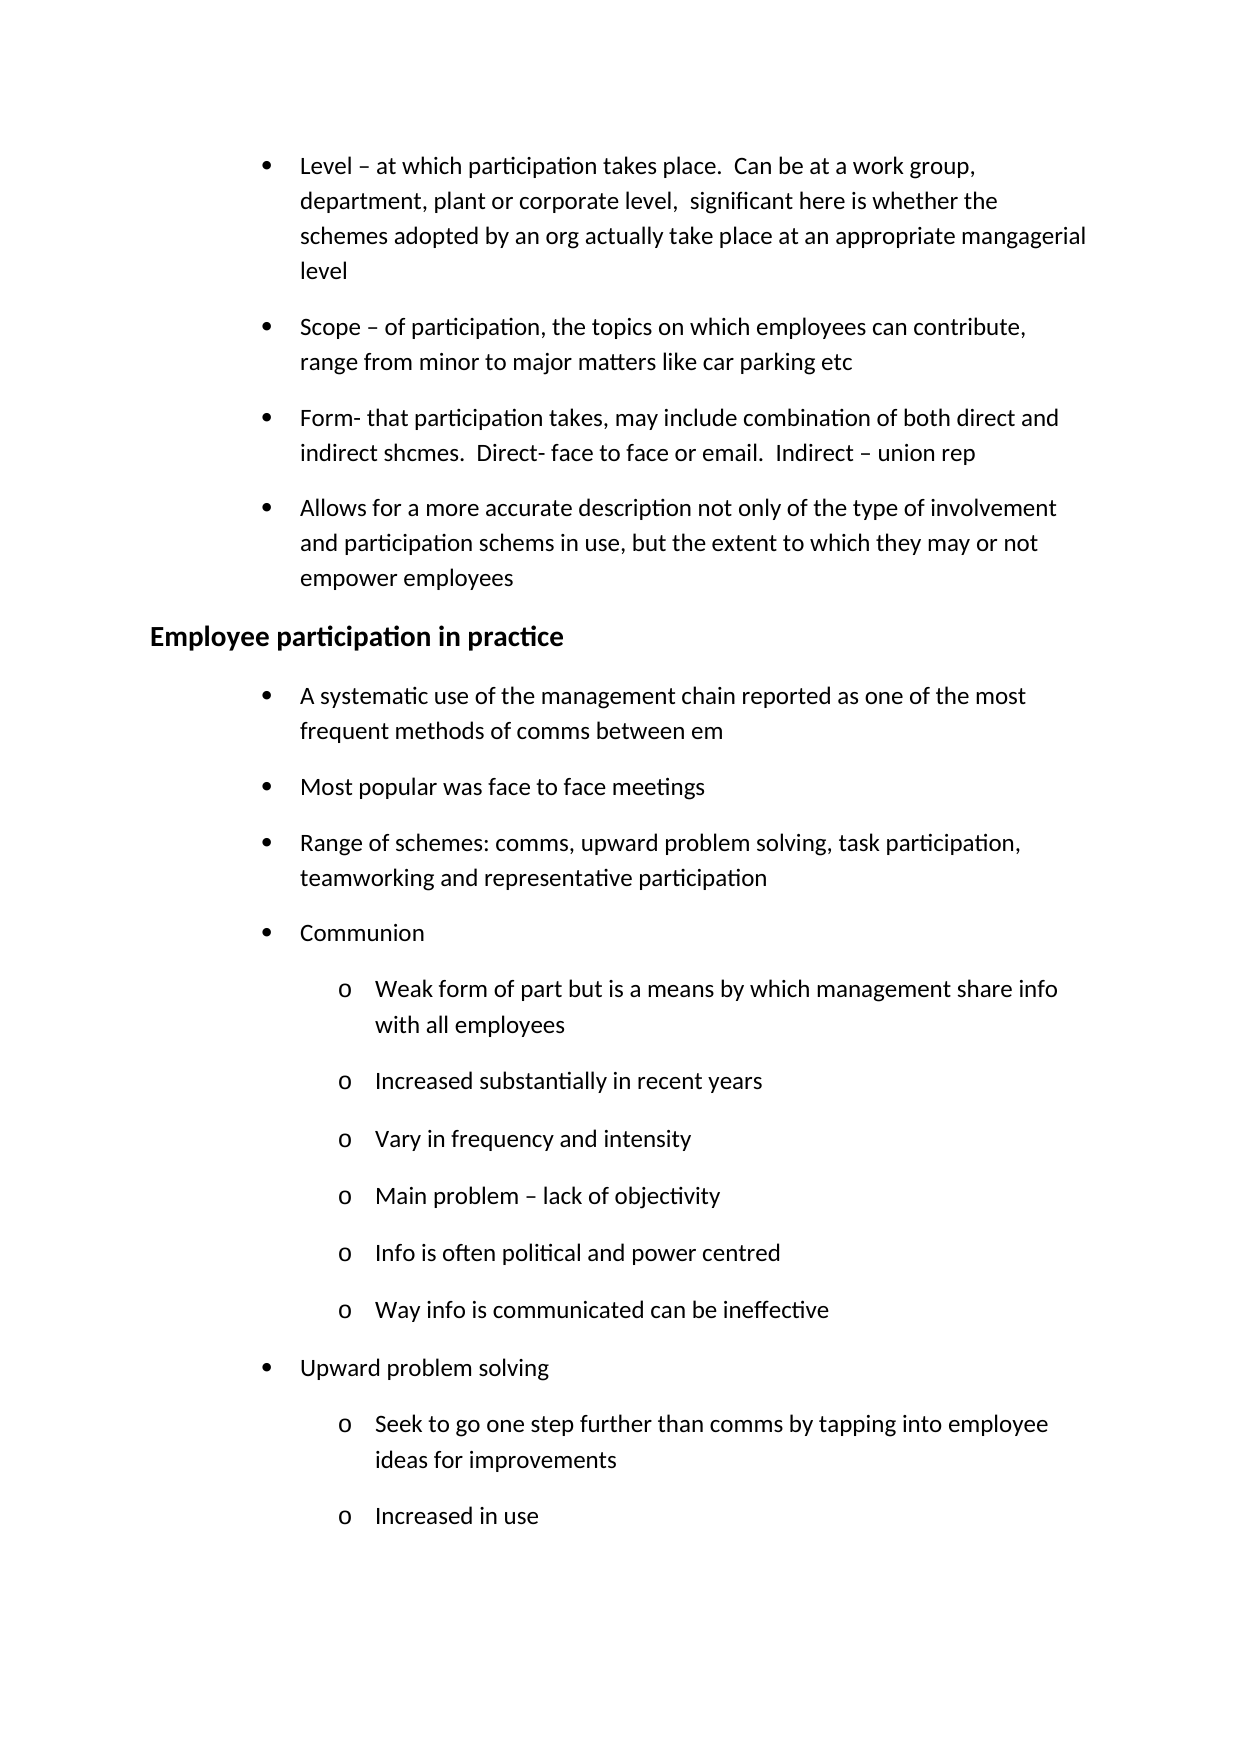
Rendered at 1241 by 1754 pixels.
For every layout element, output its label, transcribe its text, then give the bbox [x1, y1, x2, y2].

list Info is often political and power centred [337, 1237, 1090, 1269]
list Main problem – lack of objectivity [337, 1180, 1090, 1212]
list Increased substantially in recent years [337, 1066, 1090, 1097]
list Allows for a more accurate description not only of the type of involvement and participation schems in use, but the extent to which they may or not empower employees [262, 492, 1090, 593]
list Range of schemes: comms, upward problem solving, task participation, teamworking and representative participation [262, 827, 1090, 892]
list Scope – of participation, the topics on which employees can contribute, range from minor to major matters like car parking etc [262, 311, 1090, 376]
list Form- that participation takes, may include combination of both direct and indirect shcmes. Direct- face to face or email. Indirect – union rep [262, 402, 1090, 467]
list Way info is communicated can be ineffective [337, 1295, 1090, 1326]
list Upward problem solving [262, 1352, 1090, 1382]
list Communion [262, 918, 1090, 948]
list Most popular was face to face meetings [262, 771, 1090, 801]
list Level – at which participation takes place. Can be at a work group, department, plant or corporate level, significant here is whether the schemes adopted by an org actually take place at an appropriate mangagerial level [262, 150, 1090, 286]
list A systematic use of the management chain reported as one of the most frequent methods of comms between em [262, 680, 1090, 746]
list Increased in use [337, 1500, 1090, 1532]
list Weak form of part but is a means by which management share info with all employees [337, 973, 1090, 1040]
list Seek to go one step further than comms by tapping into employee ideas for improvements [337, 1408, 1090, 1474]
text Employee participation in practice [150, 618, 1090, 654]
list Vary in frequency and intensity [337, 1123, 1090, 1154]
